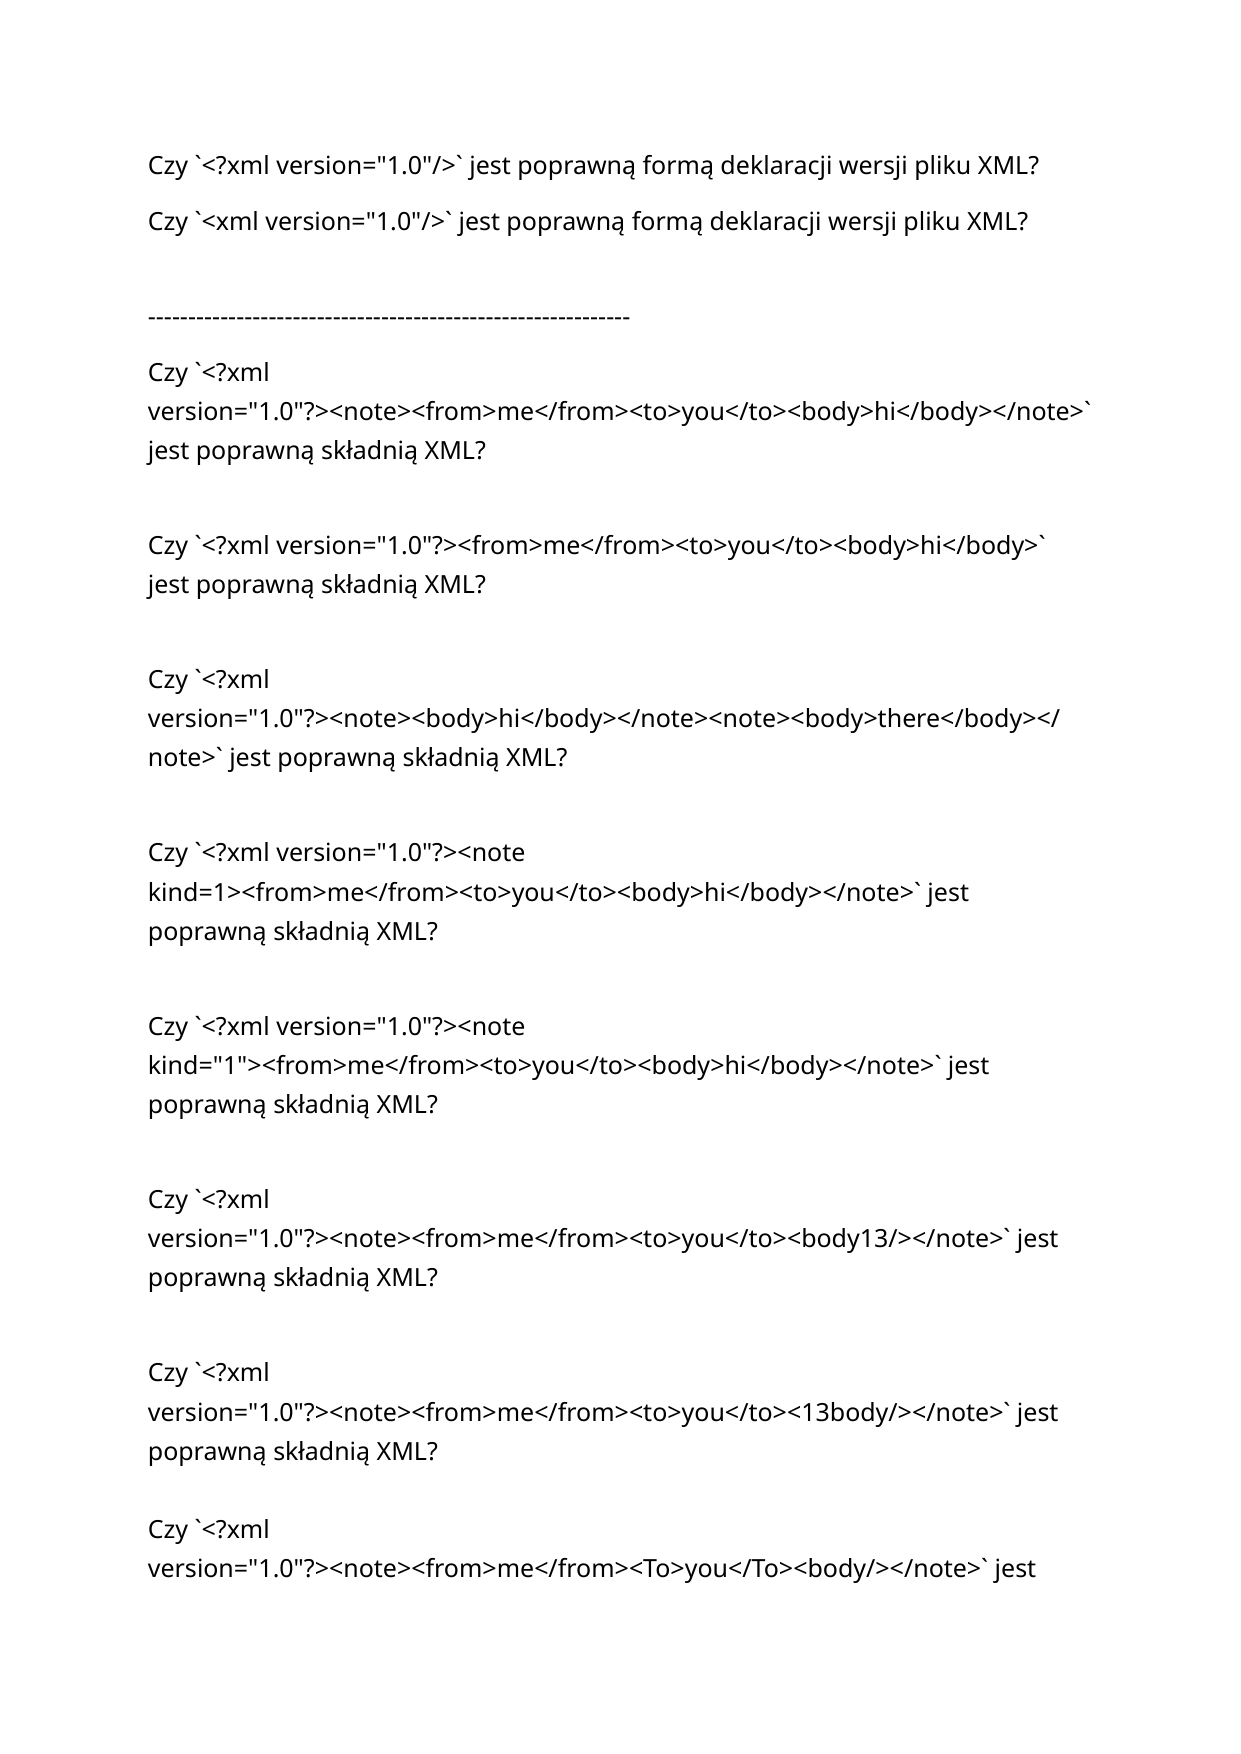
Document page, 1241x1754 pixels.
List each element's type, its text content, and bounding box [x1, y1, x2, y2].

text ------------------------------------------------------------ [148, 298, 1093, 332]
text Czy `<?xml version="1.0"?><note><from>me</from><to>you</to><body13/></note>` jest poprawną składnią XML? [148, 1182, 1093, 1333]
text Czy `<?xml version="1.0"?><note><body>hi</body></note><note><body>there</body></note>` jest poprawną składnią XML? [148, 662, 1093, 813]
text Czy `<?xml version="1.0"?><note kind="1"><from>me</from><to>you</to><body>hi</body></note>` jest poprawną składnią XML? [148, 1008, 1093, 1160]
text Czy `<?xml version="1.0"?><note kind=1><from>me</from><to>you</to><body>hi</body></note>` jest poprawną składnią XML? [148, 835, 1093, 987]
text Czy `<?xml version="1.0"?><note><from>me</from><to>you</to><body>hi</body></note>` jest poprawną składnią XML? [148, 354, 1093, 506]
text Czy `<?xml version="1.0"/>` jest poprawną formą deklaracji wersji pliku XML? [148, 148, 1093, 182]
text Czy `<?xml version="1.0"?><from>me</from><to>you</to><body>hi</body>` jest poprawną składnią XML? [148, 528, 1093, 640]
text Czy `<?xml version="1.0"?><note><from>me</from><to>you</to><13body/></note>` jest poprawną składnią XML? Czy `<?xml version="1.0"?><note><from>me</from><To>you</To><body/></note>` jest [148, 1355, 1093, 1585]
text Czy `<xml version="1.0"/>` jest poprawną formą deklaracji wersji pliku XML? [148, 203, 1093, 277]
